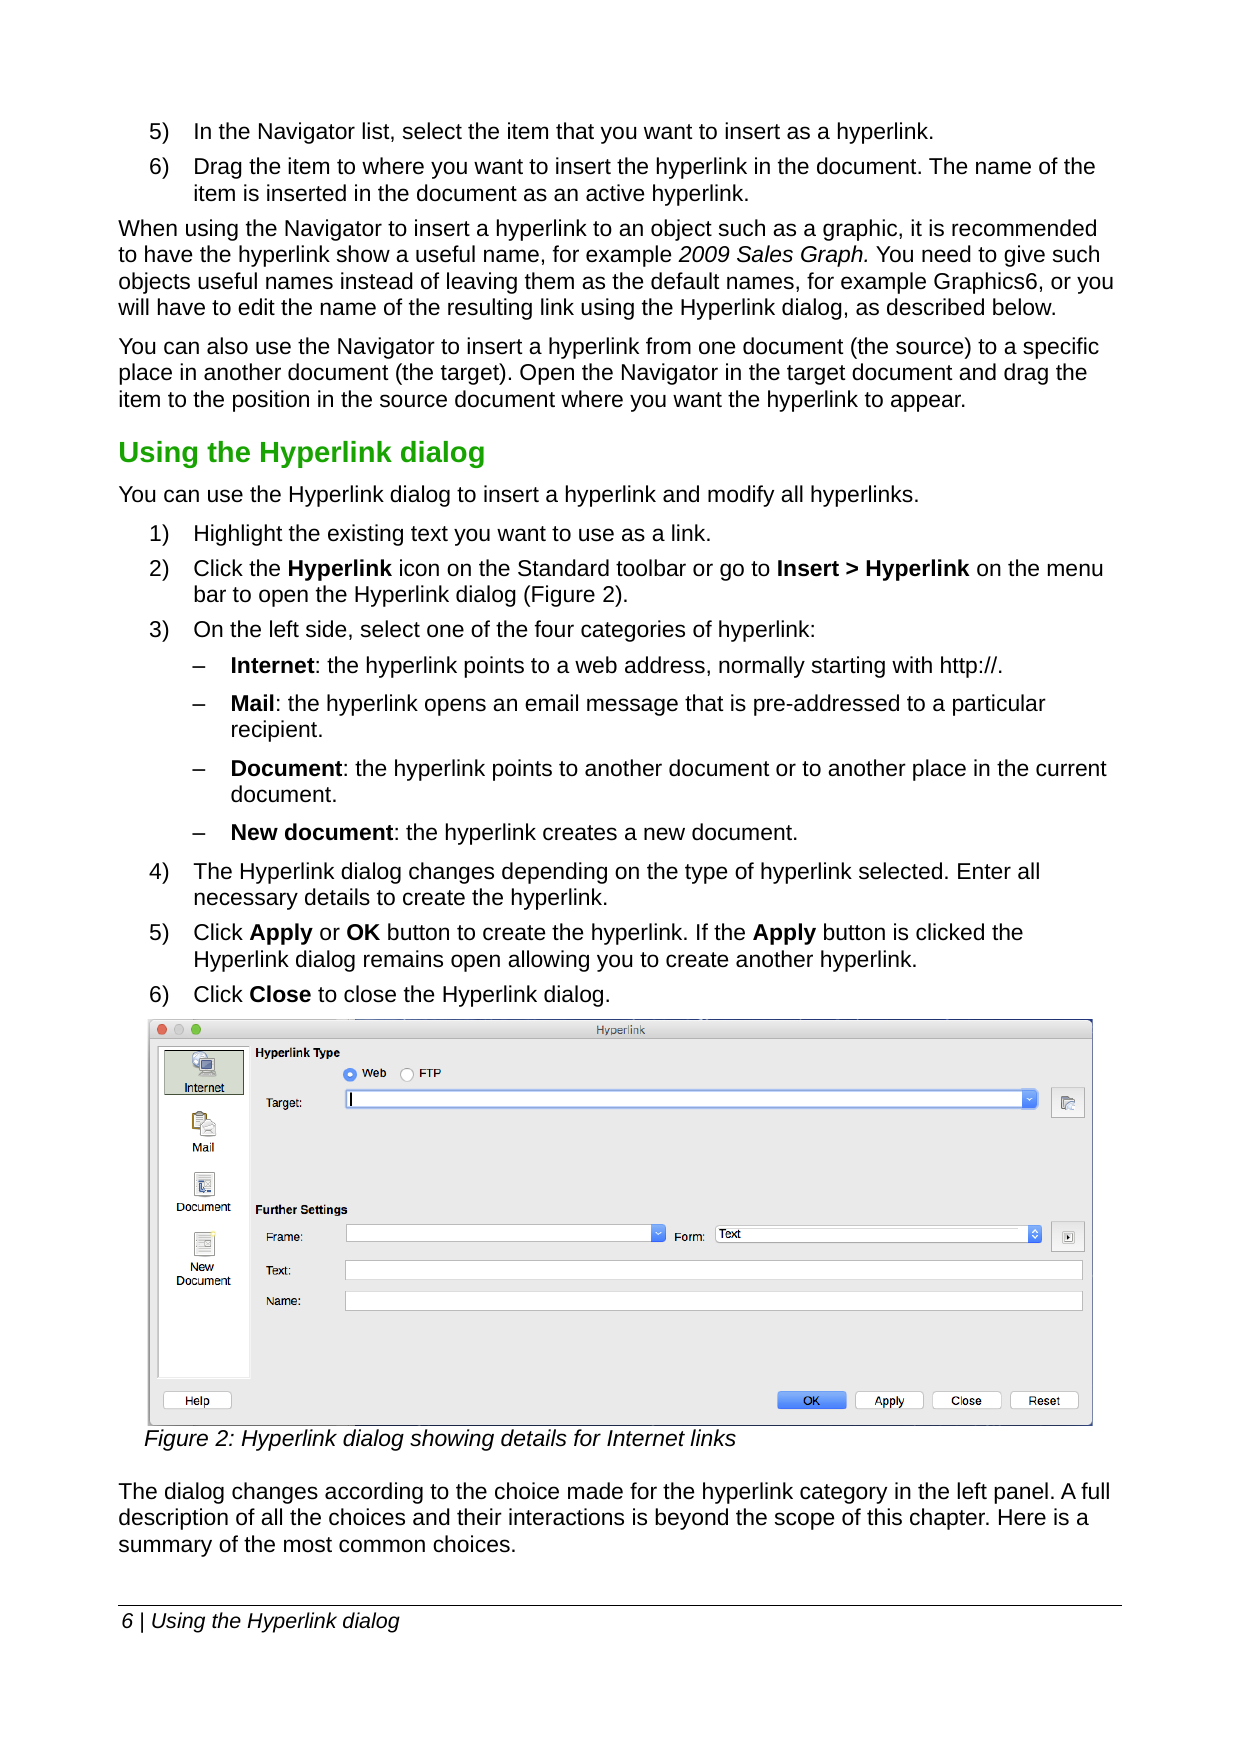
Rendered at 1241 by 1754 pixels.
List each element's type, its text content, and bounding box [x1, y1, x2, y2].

list Document: the hyperlink points to another document or to another place in the current document. [192, 755, 1122, 807]
list Click the Hyperlink icon on the Standard toolbar or go to Insert > Hyperlink on the menu bar to open the Hyperlink dialog (Figure 2). [169, 555, 1122, 608]
list Drag the item to where you want to insert the hyperlink in the document. The name of the item is inserted in the document as an active hyperlink. [169, 153, 1122, 206]
list The Hyperlink dialog changes depending on the type of hyperlink selected. Enter all necessary details to create the hyperlink. [169, 858, 1122, 910]
list Mail: the hyperlink opens an email message that is pre-addressed to a particular recipient. [192, 690, 1122, 743]
subtitle Using the Hyperlink dialog [118, 436, 1122, 469]
list Highlight the existing text you want to use as a link. [169, 520, 1122, 546]
picture [147, 1019, 1093, 1426]
list New document: the hyperlink creates a new document. [192, 819, 1122, 846]
text Figure 2: Hyperlink dialog showing details for Internet links [144, 1019, 1096, 1452]
list Internet: the hyperlink points to a web address, normally starting with http://. [192, 652, 1122, 678]
list In the Navigator list, select the item that you want to insert as a hyperlink. [169, 118, 1122, 144]
list Click Close to close the Hyperlink dialog. [169, 981, 1122, 1007]
text You can also use the Navigator to insert a hyperlink from one document (the source) to a specific place in another document (the target). Open the Navigator in the target document and drag the item to the position in the source document where you want the hyperlink to appear. [118, 333, 1122, 412]
text The dialog changes according to the choice made for the hyperlink category in the left panel. A full description of all the choices and their interactions is beyond the scope of this chapter. Here is a summary of the most common choices. [118, 1478, 1122, 1557]
list Click Apply or OK button to create the hyperlink. If the Apply button is clicked the Hyperlink dialog remains open allowing you to create another hyperlink. [169, 919, 1122, 972]
text When using the Navigator to insert a hyperlink to an object such as a graphic, it is recommended to have the hyperlink show a useful name, for example 2009 Sales Graph. You need to give such objects useful names instead of leaving them as the default names, for example Graphics6, or you will have to edit the name of the resulting link using the Hyperlink dialog, as described below. [118, 215, 1122, 320]
list On the left side, select one of the four categories of hyperlink: [169, 616, 1122, 643]
text You can use the Hyperlink dialog to insert a hyperlink and modify all hyperlinks. [118, 481, 1122, 507]
